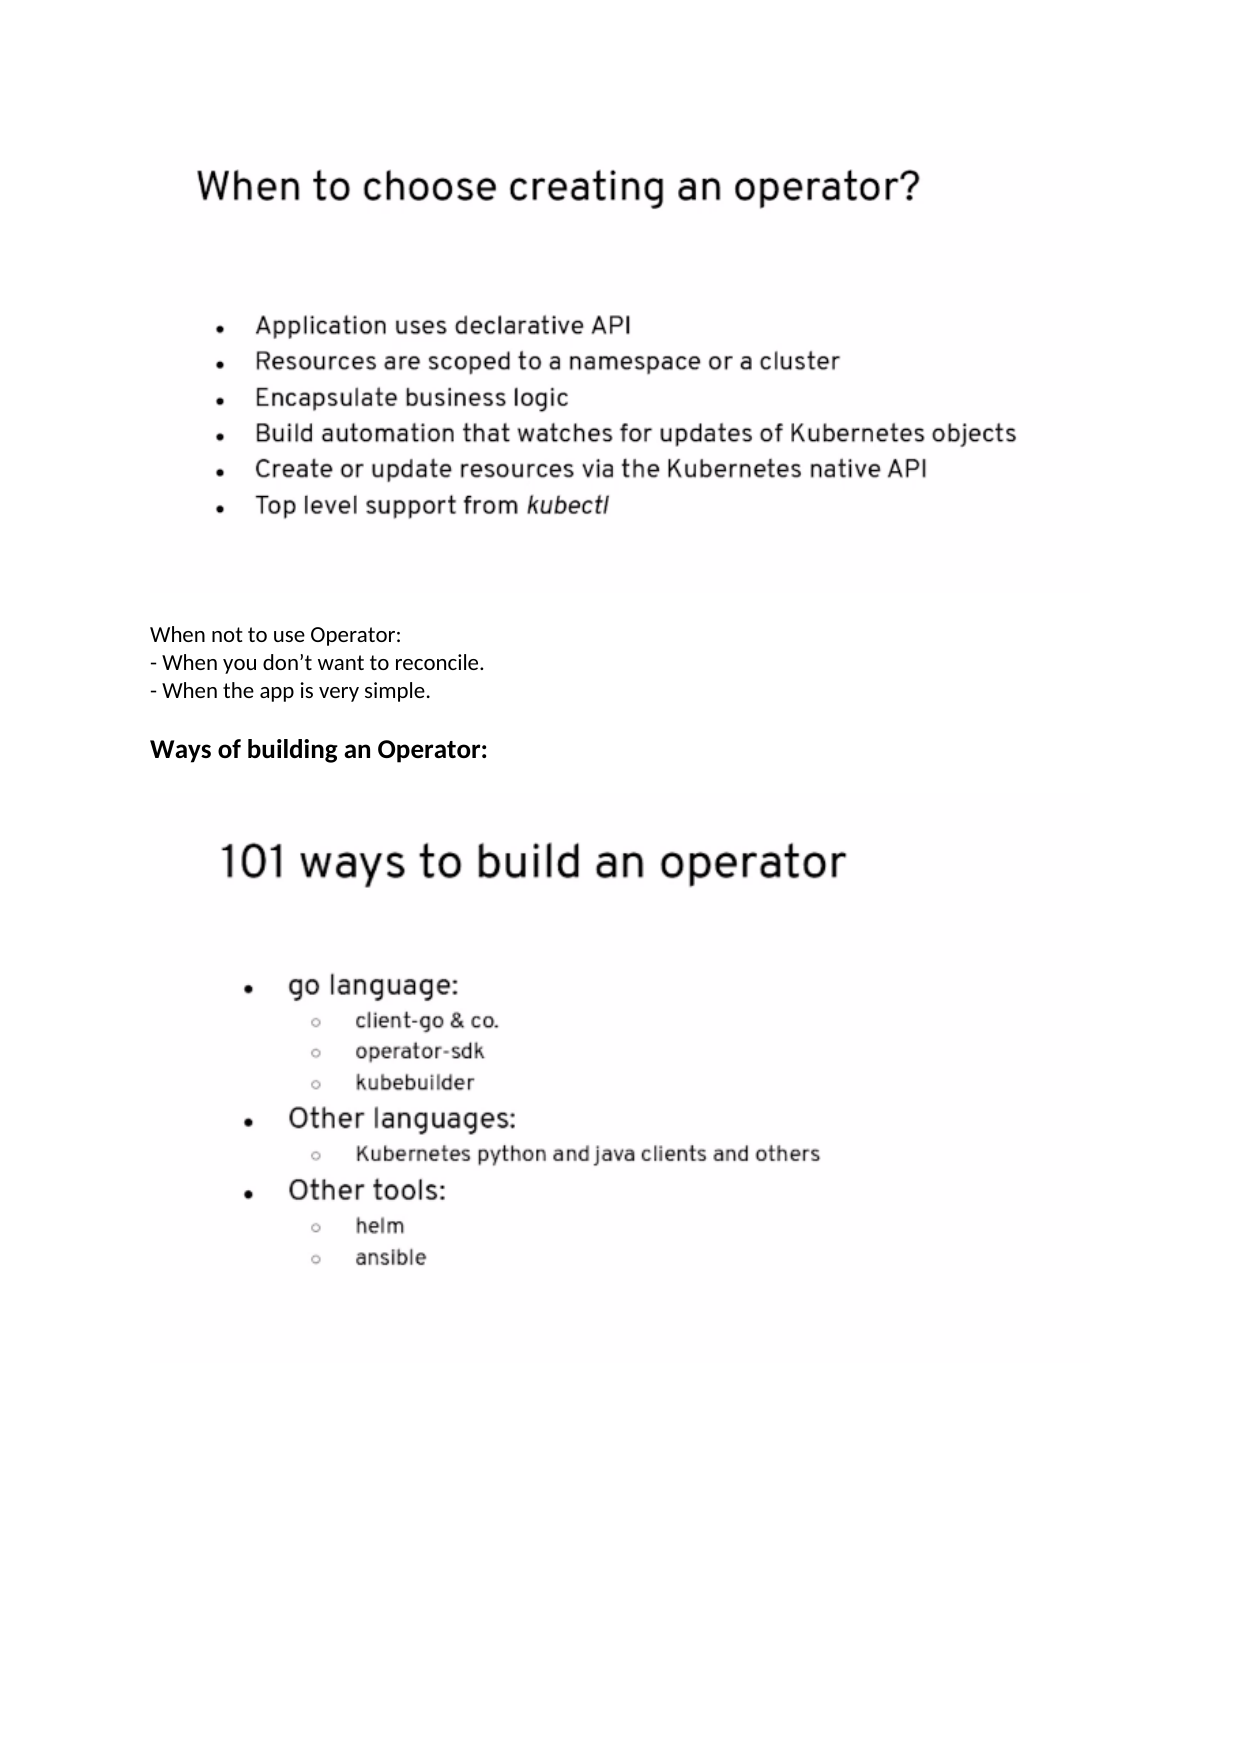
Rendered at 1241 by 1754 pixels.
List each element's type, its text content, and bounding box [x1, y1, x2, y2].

picture [150, 150, 1091, 593]
text When not to use Operator: [150, 620, 1090, 648]
text - When you don’t want to reconcile. [150, 648, 1090, 676]
text - When the app is very simple. [150, 676, 1090, 704]
picture [150, 793, 1091, 1363]
text Ways of building an Operator: [150, 732, 1090, 765]
